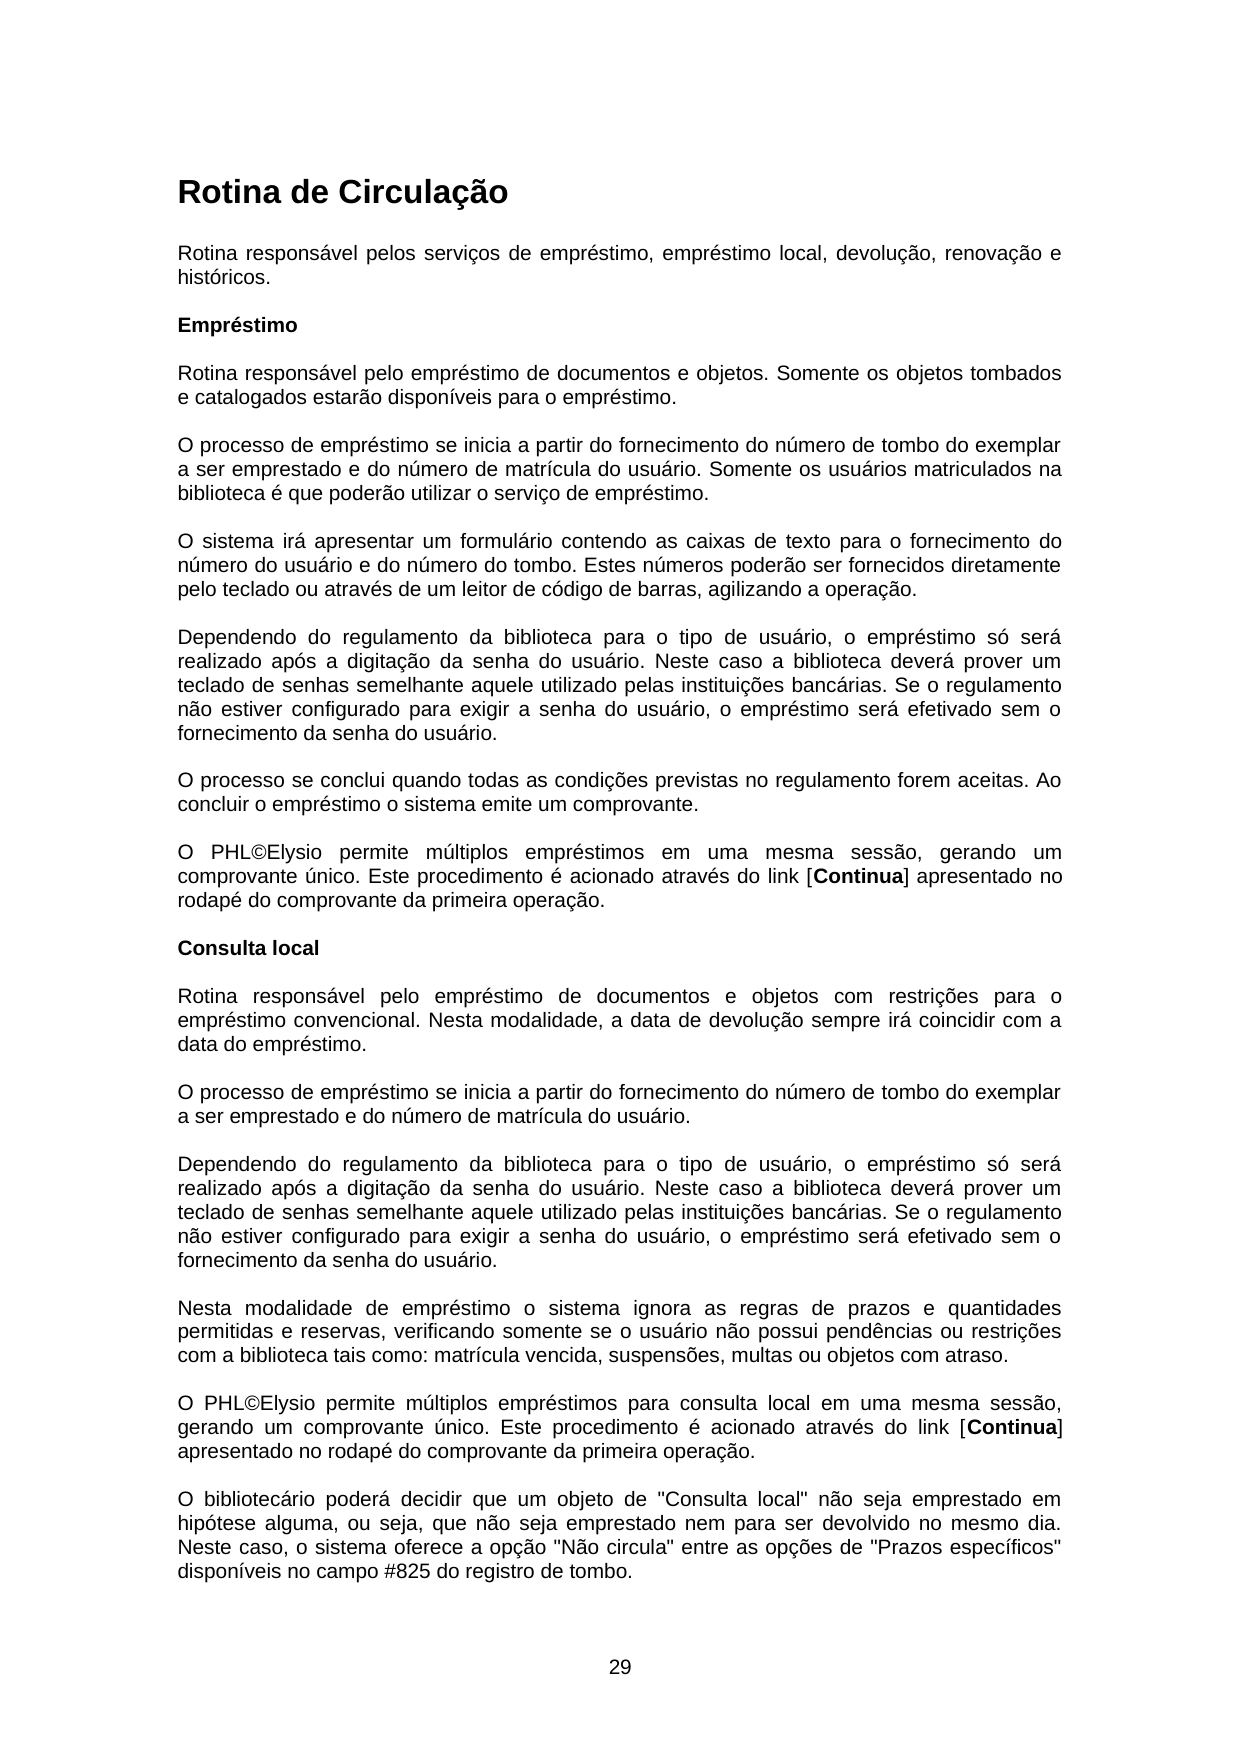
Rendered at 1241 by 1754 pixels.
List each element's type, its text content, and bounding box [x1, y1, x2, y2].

text Rotina responsável pelo empréstimo de documentos e objetos. Somente os objetos tombados e catalogados estarão disponíveis para o empréstimo. [177, 361, 1063, 409]
text Dependendo do regulamento da biblioteca para o tipo de usuário, o empréstimo só será realizado após a digitação da senha do usuário. Neste caso a biblioteca deverá prover um teclado de senhas semelhante aquele utilizado pelas instituições bancárias. Se o regulamento não estiver configurado para exigir a senha do usuário, o empréstimo será efetivado sem o fornecimento da senha do usuário. [177, 1152, 1063, 1271]
text Empréstimo [177, 313, 1063, 337]
text Rotina responsável pelo empréstimo de documentos e objetos com restrições para o empréstimo convencional. Nesta modalidade, a data de devolução sempre irá coincidir com a data do empréstimo. [177, 984, 1063, 1056]
text Rotina responsável pelos serviços de empréstimo, empréstimo local, devolução, renovação e históricos. [177, 241, 1063, 289]
text O processo se conclui quando todas as condições previstas no regulamento forem aceitas. Ao concluir o empréstimo o sistema emite um comprovante. [177, 768, 1063, 816]
text Dependendo do regulamento da biblioteca para o tipo de usuário, o empréstimo só será realizado após a digitação da senha do usuário. Neste caso a biblioteca deverá prover um teclado de senhas semelhante aquele utilizado pelas instituições bancárias. Se o regulamento não estiver configurado para exigir a senha do usuário, o empréstimo será efetivado sem o fornecimento da senha do usuário. [177, 624, 1063, 744]
text Nesta modalidade de empréstimo o sistema ignora as regras de prazos e quantidades permitidas e reservas, verificando somente se o usuário não possui pendências ou restrições com a biblioteca tais como: matrícula vencida, suspensões, multas ou objetos com atraso. [177, 1295, 1063, 1367]
text O bibliotecário poderá decidir que um objeto de "Consulta local" não seja emprestado em hipótese alguma, ou seja, que não seja emprestado nem para ser devolvido no mesmo dia. Neste caso, o sistema oferece a opção "Não circula" entre as opções de "Prazos específicos" disponíveis no campo #825 do registro de tombo. [177, 1487, 1063, 1583]
subtitle Rotina de Circulação [177, 173, 1063, 211]
text O PHL©Elysio permite múltiplos empréstimos em uma mesma sessão, gerando um comprovante único. Este procedimento é acionado através do link [Continua] apresentado no rodapé do comprovante da primeira operação. [177, 840, 1063, 912]
text O processo de empréstimo se inicia a partir do fornecimento do número de tombo do exemplar a ser emprestado e do número de matrícula do usuário. [177, 1080, 1063, 1128]
text O PHL©Elysio permite múltiplos empréstimos para consulta local em uma mesma sessão, gerando um comprovante único. Este procedimento é acionado através do link [Continua] apresentado no rodapé do comprovante da primeira operação. [177, 1391, 1063, 1463]
text O processo de empréstimo se inicia a partir do fornecimento do número de tombo do exemplar a ser emprestado e do número de matrícula do usuário. Somente os usuários matriculados na biblioteca é que poderão utilizar o serviço de empréstimo. [177, 433, 1063, 505]
text Consulta local [177, 936, 1063, 960]
text O sistema irá apresentar um formulário contendo as caixas de texto para o fornecimento do número do usuário e do número do tombo. Estes números poderão ser fornecidos diretamente pelo teclado ou através de um leitor de código de barras, agilizando a operação. [177, 529, 1063, 601]
